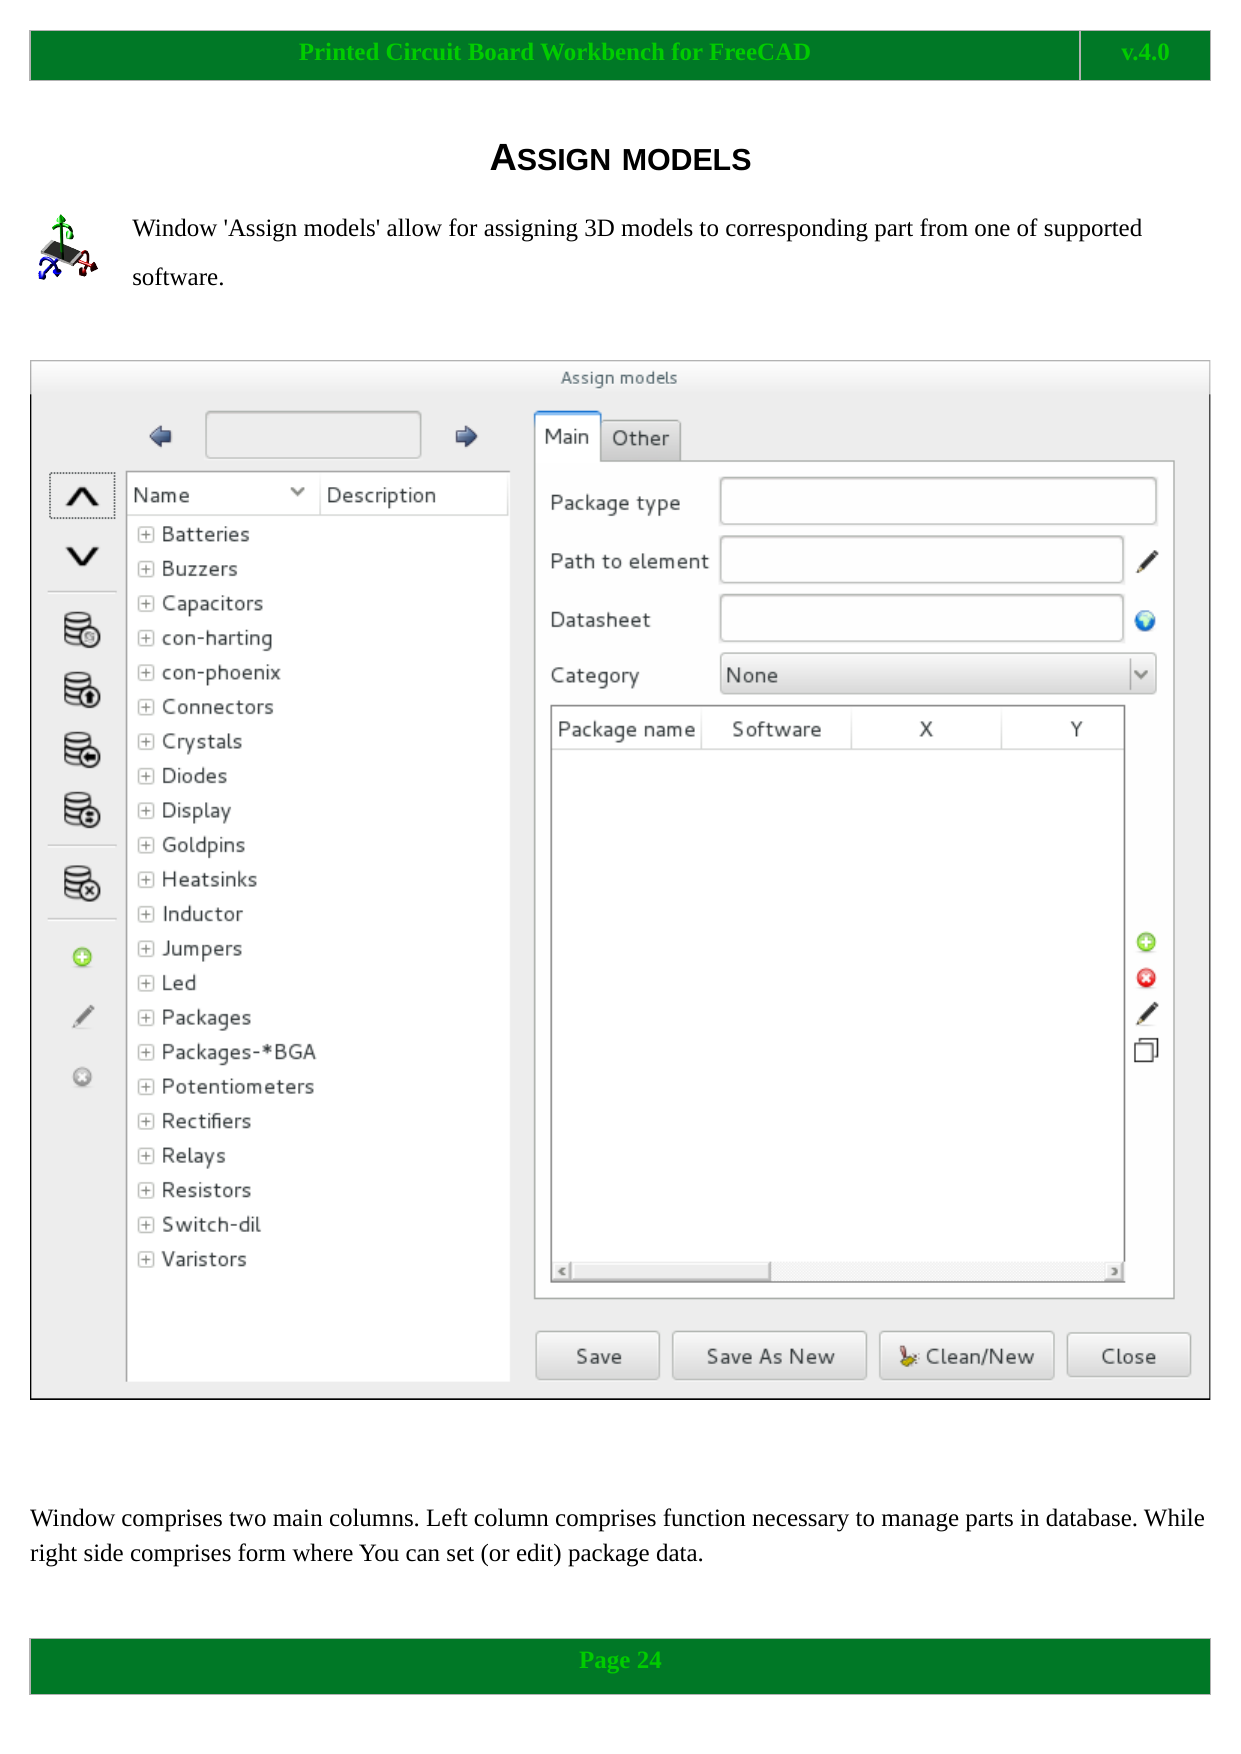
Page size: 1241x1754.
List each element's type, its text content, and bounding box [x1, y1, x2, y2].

text Window 'Assign models' allow for assigning 3D models to corresponding part from one of supported [101, 213, 1211, 242]
picture [30, 213, 101, 284]
subtitle Assign models [30, 135, 1211, 179]
picture [30, 360, 1211, 1400]
text software. [30, 262, 1211, 291]
text Window comprises two main columns. Left column comprises function necessary to manage parts in database. While right side comprises form where You can set (or edit) package data. [30, 1503, 1211, 1567]
